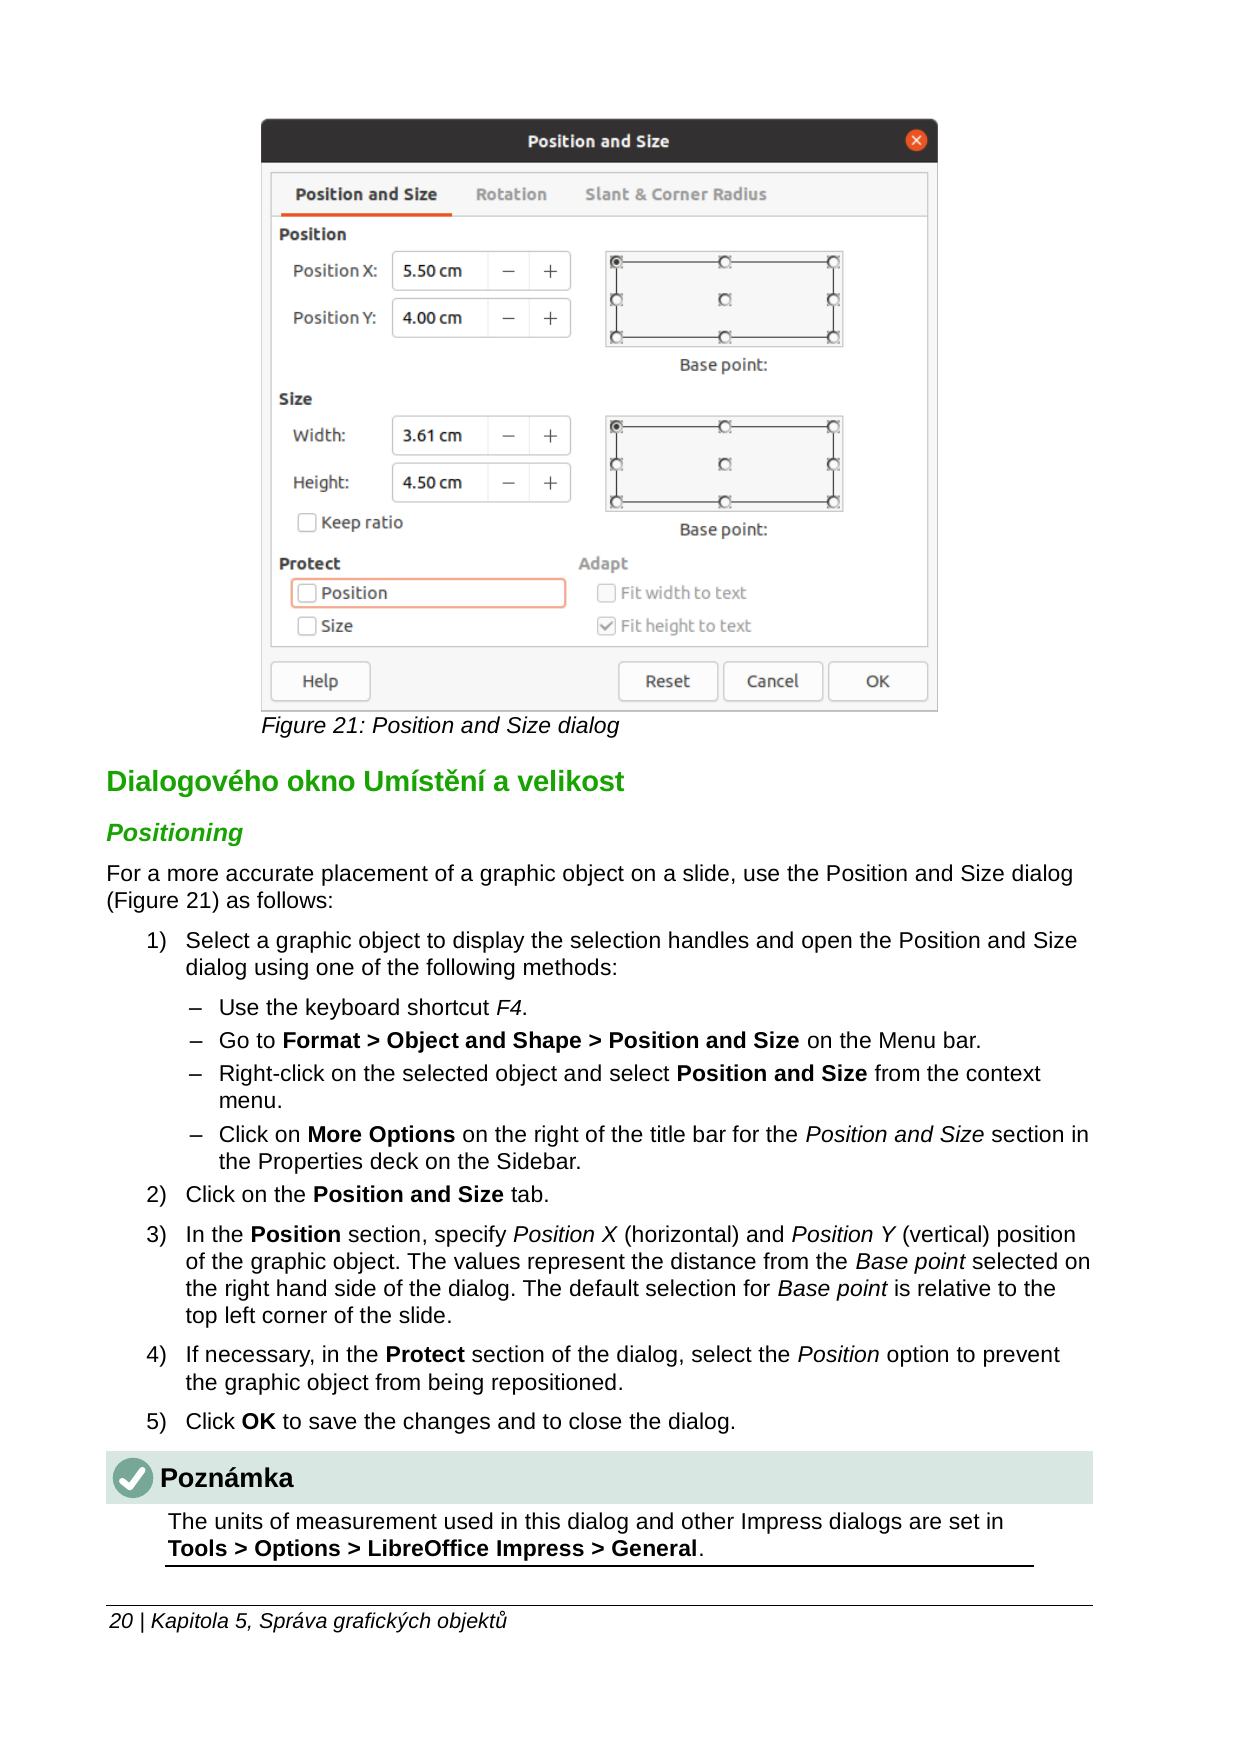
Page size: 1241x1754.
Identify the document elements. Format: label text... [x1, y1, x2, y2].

list If necessary, in the Protect section of the dialog, select the Position option to prevent the graphic object from being repositioned. [167, 1341, 1093, 1395]
list In the Position section, specify Position X (horizontal) and Position Y (vertical) position of the graphic object. The values represent the distance from the Base point selected on the right hand side of the dialog. The default selection for Base point is relative to the top left corner of the slide. [167, 1220, 1093, 1328]
text The units of measurement used in this dialog and other Impress dialogs are set in Tools > Options > LibreOffice Impress > General. [164, 1504, 1034, 1567]
subtitle Positioning [106, 818, 1093, 847]
text Figure 21: Position and Size dialog [261, 712, 938, 739]
subtitle Poznámka [106, 1451, 1093, 1504]
picture [261, 118, 938, 712]
text For a more accurate placement of a graphic object on a slide, use the Position and Size dialog (Figure 21) as follows: [106, 859, 1093, 914]
list Right-click on the selected object and select Position and Size from the context menu. [189, 1059, 1093, 1114]
list Click on the Position and Size tab. [167, 1180, 1093, 1207]
list Use the keyboard shortcut F4. [189, 993, 1093, 1020]
subtitle Dialogového okno Umístění a velikost [106, 764, 1093, 797]
list Click on More Options on the right of the title bar for the Position and Size section in the Properties deck on the Sidebar. [189, 1120, 1093, 1174]
list Click OK to save the changes and to close the dialog. [167, 1407, 1093, 1434]
list Go to Format > Object and Shape > Position and Size on the Menu bar. [189, 1026, 1093, 1053]
list Select a graphic object to display the selection handles and open the Position and Size dialog using one of the following methods: [167, 926, 1093, 980]
